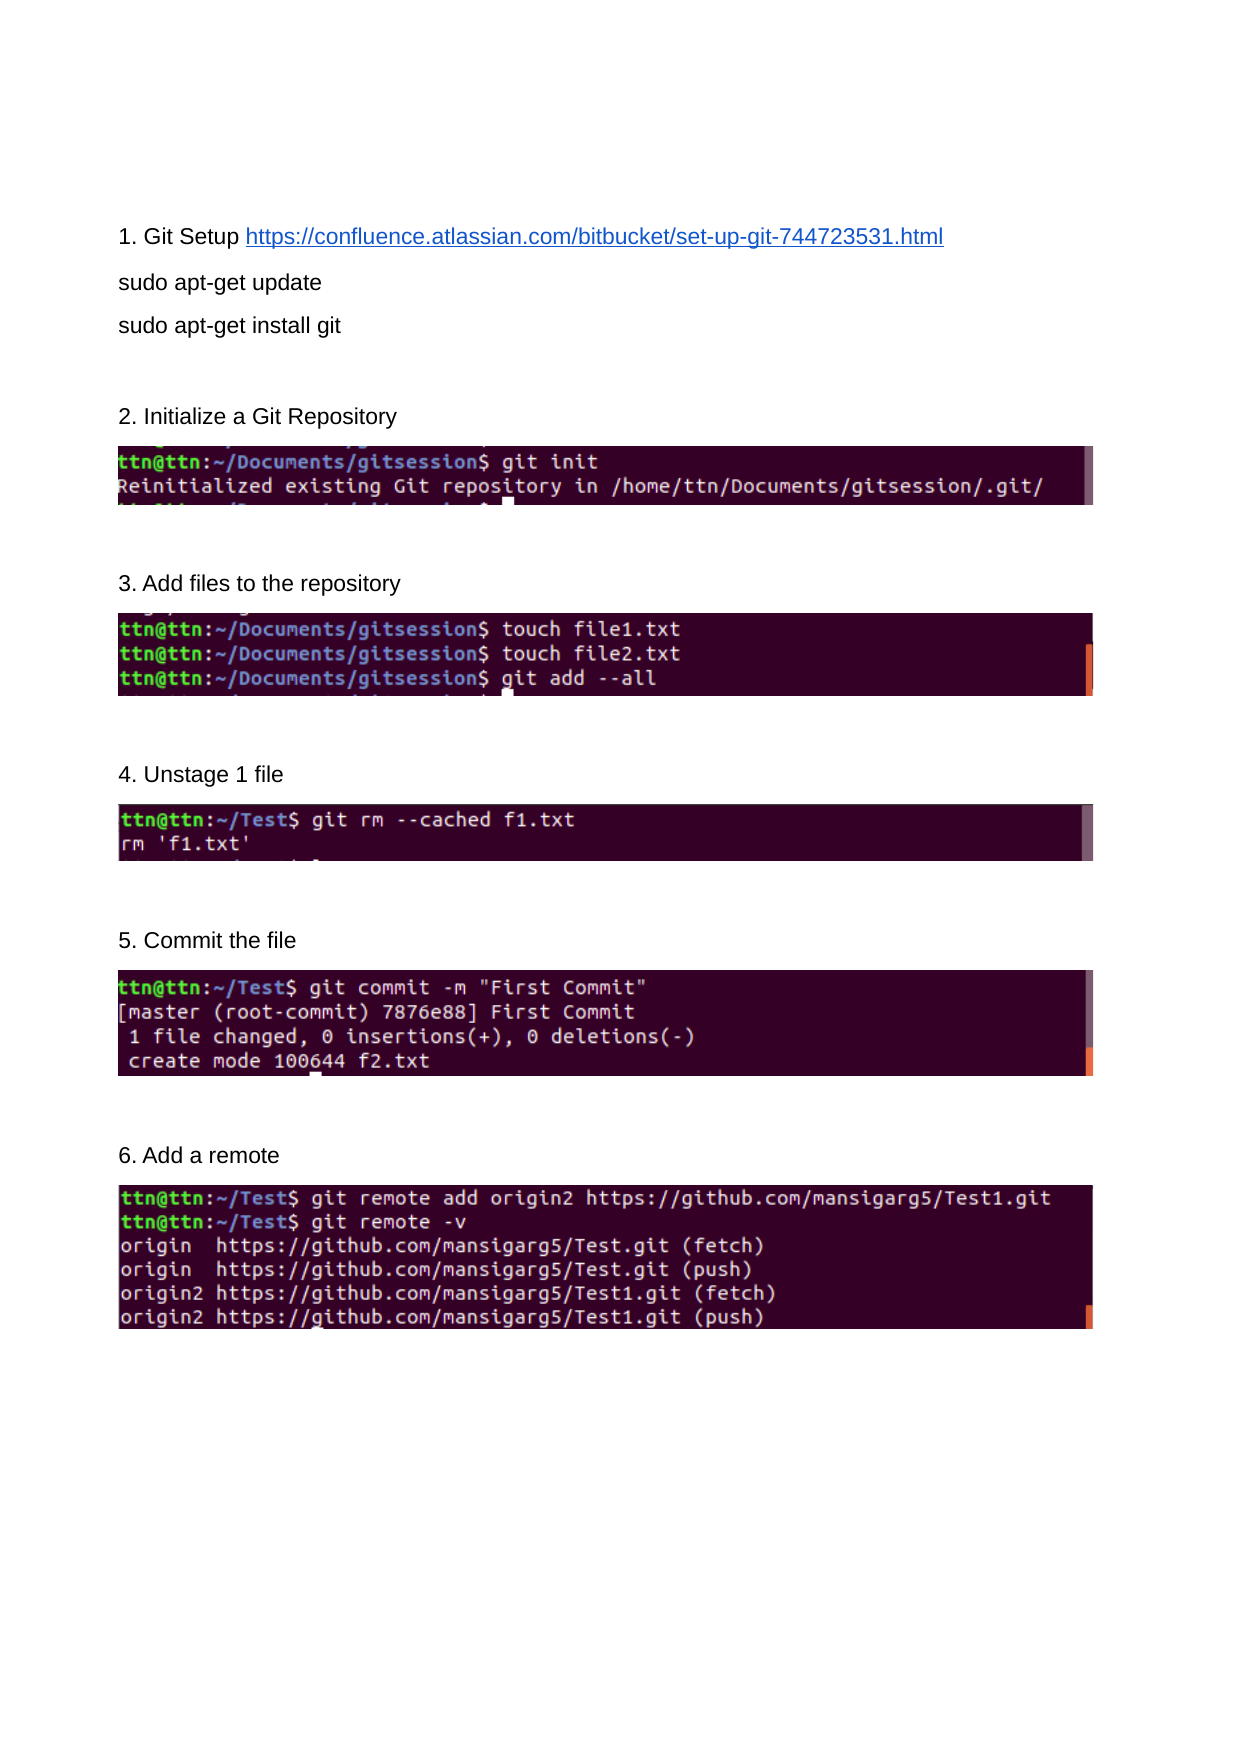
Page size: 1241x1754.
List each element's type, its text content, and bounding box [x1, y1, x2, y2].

text 2. Initialize a Git Repository [118, 403, 1122, 429]
picture [118, 446, 1094, 505]
text 4. Unstage 1 file [118, 761, 1122, 788]
text sudo apt-get install git [118, 312, 1122, 338]
picture [118, 1185, 1094, 1329]
text 6. Add a remote [118, 1142, 1122, 1168]
picture [118, 613, 1094, 696]
text 1. Git Setup https://confluence.atlassian.com/bitbucket/set-up-git-744723531.html [118, 221, 1122, 250]
picture [118, 970, 1094, 1076]
text sudo apt-get update [118, 268, 1122, 295]
text 3. Add files to the repository [118, 570, 1122, 597]
picture [118, 804, 1094, 861]
text 5. Commit the file [118, 927, 1122, 954]
